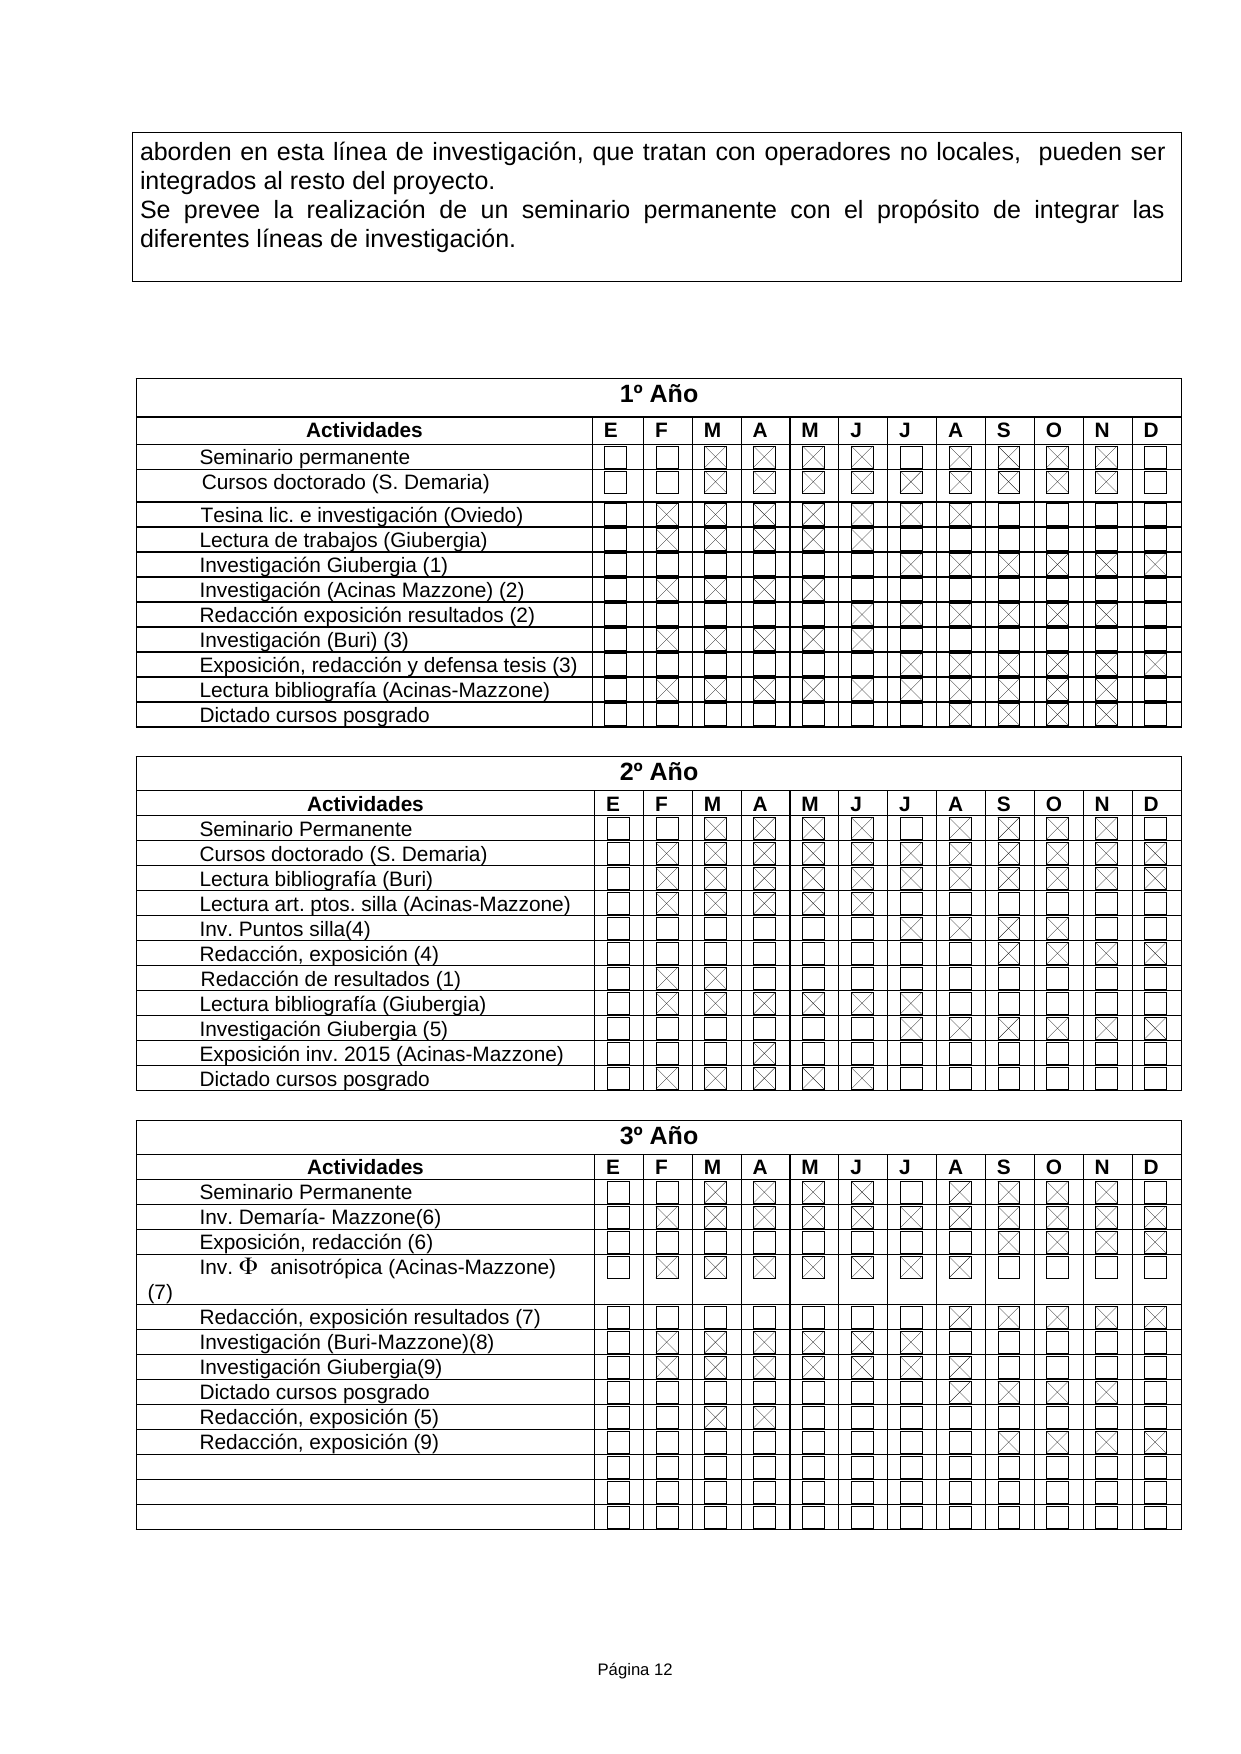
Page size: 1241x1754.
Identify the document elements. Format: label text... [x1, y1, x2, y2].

table_cell [1020, 445, 1034, 469]
table_cell [1157, 869, 1166, 887]
table_cell [644, 916, 692, 940]
table_cell [999, 706, 1007, 722]
table_cell [853, 641, 871, 650]
table_cell [825, 653, 838, 676]
table_cell [693, 653, 704, 676]
table_cell [1084, 1455, 1132, 1479]
table_cell [1118, 553, 1132, 576]
table_cell [803, 1382, 824, 1403]
table_cell [644, 1380, 692, 1404]
table_cell [1047, 1308, 1056, 1326]
table_cell [1049, 716, 1066, 725]
table_cell [937, 1230, 985, 1254]
table_cell [1000, 1182, 1017, 1191]
table_cell [888, 628, 900, 651]
table_cell [1047, 656, 1056, 673]
table_cell [679, 703, 692, 726]
table_cell [972, 678, 985, 701]
table_cell [1047, 1208, 1056, 1226]
table_cell [1145, 1020, 1154, 1037]
table_cell [902, 1357, 919, 1366]
table_cell [717, 631, 726, 648]
table_cell [705, 1457, 726, 1478]
table_cell [1096, 1457, 1117, 1478]
table_cell [1049, 472, 1066, 481]
table_cell [1098, 472, 1114, 480]
table_cell [986, 703, 998, 726]
table_cell [1097, 666, 1115, 675]
table_cell [1096, 993, 1117, 1014]
table_cell [776, 653, 789, 676]
table_cell [137, 1455, 594, 1479]
table_cell [644, 1205, 692, 1229]
table_cell [839, 816, 887, 840]
table_cell [803, 554, 824, 575]
table_cell [657, 1209, 665, 1225]
table_cell [1133, 1041, 1181, 1065]
table_cell [668, 1357, 678, 1377]
table_cell [707, 504, 724, 513]
table_cell [951, 554, 969, 563]
table_cell [852, 1232, 873, 1253]
table_cell [755, 1418, 774, 1428]
table_cell [825, 578, 838, 601]
table_cell [986, 503, 998, 526]
table_cell [705, 918, 726, 939]
table_cell [754, 1208, 763, 1226]
table_cell [1049, 843, 1066, 852]
table_cell [839, 966, 887, 990]
table_cell [791, 1455, 838, 1479]
table_cell [986, 528, 998, 551]
table_cell [912, 680, 922, 699]
table_cell [888, 553, 900, 576]
table_cell [888, 1066, 936, 1090]
table_cell [937, 1380, 985, 1404]
table_cell [839, 678, 851, 701]
table_cell [804, 679, 822, 688]
table_cell [1096, 1233, 1105, 1251]
table_cell [644, 891, 692, 915]
table_cell [839, 1330, 887, 1354]
table_cell [901, 1182, 922, 1203]
table_cell [707, 993, 724, 1002]
table_cell [888, 678, 900, 701]
table_cell [1098, 1018, 1115, 1027]
table_cell [1047, 1383, 1056, 1401]
table_cell [679, 578, 692, 601]
table_cell [815, 894, 824, 912]
table_cell [657, 1368, 676, 1378]
table_cell [1096, 1020, 1105, 1037]
table_cell [1047, 968, 1068, 989]
table_cell [705, 473, 714, 491]
table_cell [986, 1505, 1034, 1529]
table_cell [1010, 473, 1019, 490]
table_cell [1059, 919, 1068, 937]
table_cell [1133, 841, 1181, 865]
table_cell [717, 473, 726, 491]
table_cell [1049, 868, 1066, 877]
table_cell [1108, 680, 1117, 698]
table_cell [644, 653, 656, 676]
table_cell [912, 1333, 922, 1352]
table_cell [1133, 1330, 1181, 1354]
table_cell [608, 1207, 629, 1228]
table_cell [901, 447, 922, 468]
table_cell [999, 945, 1007, 961]
table_cell [1145, 893, 1166, 914]
table_cell [742, 1016, 789, 1040]
table_cell [693, 1305, 741, 1329]
table_cell N [1084, 418, 1132, 444]
table_cell [1096, 504, 1117, 525]
table_cell [805, 447, 821, 455]
table_cell [803, 1018, 824, 1039]
table_cell [1048, 1193, 1067, 1203]
table_cell [825, 603, 838, 626]
table_cell [901, 1020, 910, 1037]
table_cell [791, 941, 838, 965]
table_cell [804, 1219, 822, 1228]
table_cell [1097, 830, 1115, 839]
table_cell [1047, 869, 1056, 887]
table_cell F [644, 418, 692, 444]
table_cell [1108, 1208, 1117, 1226]
table_cell [950, 458, 969, 468]
table_cell [986, 941, 1034, 965]
table_cell [874, 528, 887, 551]
table_cell [937, 1041, 985, 1065]
table_cell [1000, 566, 1018, 575]
table_cell [1096, 606, 1105, 623]
table_cell Investigación Giubergia (5) [137, 1016, 594, 1040]
table_cell [950, 1359, 958, 1375]
table_cell [937, 916, 985, 940]
table_cell [803, 968, 824, 989]
table_cell [754, 704, 775, 725]
table_cell [1147, 868, 1164, 877]
table_cell [888, 1041, 936, 1065]
table_cell [717, 531, 726, 548]
table_cell [693, 603, 704, 626]
table_cell [923, 553, 936, 576]
table_cell [1145, 504, 1166, 525]
table_cell [593, 553, 604, 576]
table_cell [999, 1393, 1018, 1403]
table_cell [593, 603, 604, 626]
table_cell [999, 681, 1007, 697]
table_cell [791, 653, 802, 676]
table_cell [593, 503, 604, 526]
table_cell [901, 606, 910, 623]
table_cell [1118, 703, 1132, 726]
table_cell [815, 819, 824, 837]
table_cell [1047, 629, 1068, 650]
table_cell [999, 1357, 1019, 1378]
table_cell [742, 1455, 789, 1479]
table_cell [754, 1333, 763, 1351]
table_cell [727, 678, 741, 701]
table_cell [1035, 1180, 1083, 1204]
table_cell [1035, 578, 1046, 601]
table_cell Exposición, redacción y defensa tesis (3) [137, 653, 592, 676]
table_cell [1047, 579, 1068, 600]
table_cell [803, 943, 824, 964]
table_cell [951, 1030, 969, 1039]
table_cell [1096, 529, 1117, 550]
table_cell [839, 1180, 887, 1204]
table_cell [766, 1358, 775, 1376]
table_cell [999, 1457, 1019, 1478]
table_cell [776, 553, 789, 576]
table_cell [766, 1069, 775, 1087]
table_cell [1047, 1068, 1068, 1089]
table_cell [864, 1208, 873, 1226]
table_cell [705, 704, 726, 725]
table_cell [853, 843, 871, 852]
table_cell [1084, 1230, 1132, 1254]
table_cell [705, 448, 714, 466]
table_cell [950, 449, 958, 465]
table_cell [986, 1455, 1034, 1479]
table_cell [937, 503, 949, 526]
table_cell [804, 458, 823, 468]
table_cell S [986, 791, 1034, 815]
table_cell [595, 841, 643, 865]
table_cell [1146, 1319, 1164, 1328]
table_cell [1010, 448, 1019, 465]
table_cell Investigación Giubergia(9) [137, 1355, 594, 1379]
table_cell [937, 891, 985, 915]
table_cell [137, 1480, 594, 1504]
table_cell [1084, 1016, 1132, 1040]
table_cell [950, 483, 969, 493]
table_cell [825, 678, 838, 701]
table_cell [961, 680, 971, 699]
table_cell [1059, 1208, 1068, 1226]
table_cell [1049, 616, 1066, 625]
table_cell [1096, 945, 1105, 962]
table_cell [950, 1407, 971, 1428]
table_cell [803, 681, 812, 698]
table_cell [1084, 991, 1132, 1015]
table_cell [999, 1043, 1019, 1064]
table_cell [1084, 1180, 1132, 1204]
table_cell [658, 629, 675, 638]
table_cell [595, 1066, 643, 1090]
table_cell [863, 530, 873, 549]
table_cell [595, 1305, 643, 1329]
table_cell [863, 994, 873, 1013]
table_cell [804, 1369, 822, 1378]
table_cell [951, 604, 969, 613]
table_cell [1157, 1208, 1166, 1226]
table_cell [657, 895, 665, 911]
table_cell [705, 604, 726, 625]
table_cell [803, 531, 812, 548]
table_cell [1145, 1434, 1154, 1451]
table_cell [595, 1480, 643, 1504]
table_cell [791, 966, 838, 990]
table_cell [937, 470, 985, 501]
table_cell [754, 473, 763, 490]
table_cell [1047, 819, 1056, 837]
table_cell [1167, 503, 1181, 526]
table_cell [608, 968, 629, 989]
table_cell [791, 1066, 838, 1090]
table_cell [902, 1219, 920, 1228]
table_cell [1000, 679, 1017, 688]
table_cell [756, 893, 773, 902]
table_cell Seminario Permanente [137, 1180, 594, 1204]
table_cell [803, 845, 812, 862]
table_cell [657, 1382, 678, 1403]
table_cell [888, 1255, 936, 1304]
table_cell [754, 631, 763, 648]
table_cell O [1035, 418, 1083, 444]
table_cell [852, 483, 872, 493]
table_cell [717, 1408, 726, 1426]
table_cell [706, 458, 725, 468]
table_cell [791, 991, 838, 1015]
table_cell J [888, 418, 936, 444]
table_cell [901, 473, 910, 490]
table_cell [693, 553, 704, 576]
table_cell [951, 1182, 968, 1191]
table_cell [608, 1382, 629, 1403]
table_cell [825, 553, 838, 576]
table_cell [1084, 503, 1095, 526]
table_cell [791, 1330, 838, 1354]
table_cell [1096, 473, 1105, 490]
table_cell [658, 993, 675, 1002]
table_cell [853, 629, 871, 638]
table_cell [1133, 1016, 1181, 1040]
table_cell [1000, 955, 1018, 964]
table_cell [627, 703, 643, 726]
table_cell [903, 472, 919, 480]
table_cell [668, 505, 678, 524]
table_cell [742, 916, 789, 940]
table_cell [1133, 528, 1144, 551]
table_cell [717, 819, 726, 837]
table_cell [1059, 1383, 1068, 1401]
table_cell [608, 1182, 629, 1203]
table_cell [627, 678, 643, 701]
table_cell [1000, 830, 1018, 839]
table_cell [1035, 553, 1046, 576]
table_cell [1010, 1433, 1019, 1451]
table_cell [1000, 868, 1017, 877]
table_cell [853, 616, 871, 625]
table_cell A [937, 791, 985, 815]
table_cell [595, 1016, 643, 1040]
table_cell [999, 968, 1019, 989]
table_cell [755, 1368, 774, 1378]
table_cell [874, 603, 887, 626]
table_cell [1097, 1443, 1116, 1453]
table_cell [707, 579, 724, 588]
table_cell [902, 1369, 920, 1378]
table_cell [1035, 1016, 1083, 1040]
table_cell [1048, 1443, 1067, 1453]
table_cell [658, 1005, 676, 1014]
table_cell [1035, 891, 1083, 915]
table_cell [1000, 1307, 1017, 1316]
table_cell [1145, 447, 1166, 468]
table_cell [791, 1041, 838, 1065]
table_cell [888, 703, 900, 726]
table_cell [1096, 629, 1117, 650]
table_cell [902, 691, 920, 700]
table_cell [901, 1232, 922, 1253]
table_cell [1010, 820, 1019, 837]
table_cell N [1084, 1155, 1132, 1179]
table_cell [791, 1205, 838, 1229]
table_cell [803, 1359, 812, 1376]
table_cell [1145, 968, 1166, 989]
table_cell [1035, 1230, 1083, 1254]
table_cell [742, 1230, 789, 1254]
table_cell [605, 504, 626, 525]
table_cell [1000, 654, 1017, 663]
table_cell [791, 1405, 838, 1429]
table_cell [1010, 845, 1019, 862]
table_cell [1035, 1380, 1083, 1404]
table_cell [717, 969, 726, 987]
table_cell [693, 916, 741, 940]
table_cell [1108, 844, 1117, 862]
table_cell [986, 1016, 1034, 1040]
table_cell [693, 1355, 741, 1379]
table_cell [706, 1004, 725, 1014]
table_cell [608, 1432, 629, 1453]
table_cell [1084, 678, 1095, 701]
table_cell [902, 1018, 920, 1027]
table_cell [1048, 1218, 1067, 1228]
table_cell [1048, 854, 1067, 864]
table_cell [1084, 941, 1132, 965]
table_cell [1108, 1233, 1117, 1251]
table_cell [766, 505, 775, 523]
table_cell [593, 528, 604, 551]
table_cell [805, 472, 821, 480]
table_cell [1096, 579, 1117, 600]
table_cell [791, 445, 802, 469]
table_cell [668, 680, 678, 699]
table_cell [1035, 816, 1083, 840]
table_cell [950, 1482, 971, 1503]
table_cell [693, 816, 741, 840]
table_cell [657, 1307, 678, 1328]
table_cell [1084, 1066, 1132, 1090]
table_cell [901, 529, 922, 550]
table_cell [693, 678, 704, 701]
table_cell [644, 941, 692, 965]
table_cell [705, 554, 726, 575]
table_cell [912, 555, 922, 574]
table_cell [693, 1041, 741, 1065]
table_cell [852, 918, 873, 939]
table_cell [1146, 654, 1164, 663]
table_cell [950, 1457, 971, 1478]
table_cell [742, 1430, 789, 1454]
table_cell Dictado cursos posgrado [137, 703, 592, 726]
table_cell [923, 653, 936, 676]
table_cell [1145, 1457, 1166, 1478]
table_cell [657, 1507, 678, 1528]
table_cell [999, 1309, 1007, 1325]
table_cell [756, 579, 773, 588]
table_cell [658, 880, 676, 889]
table_cell [937, 678, 949, 701]
table_header 3º Año [137, 1121, 1181, 1154]
table_cell [754, 845, 763, 862]
table_cell [1097, 1318, 1116, 1328]
table_cell [1096, 656, 1105, 673]
table_cell [1147, 1207, 1164, 1216]
table_cell [950, 968, 971, 989]
table_cell [1084, 1205, 1132, 1229]
table_cell [717, 844, 726, 862]
table_cell [658, 1332, 675, 1341]
table_cell [1098, 1182, 1115, 1191]
table_cell [766, 1408, 775, 1426]
table_cell [852, 1070, 861, 1087]
table_cell [804, 483, 823, 493]
table_cell [888, 1455, 936, 1479]
table_cell [961, 705, 971, 724]
table_cell [595, 891, 643, 915]
table_cell [1048, 483, 1067, 493]
table_cell [742, 816, 789, 840]
table_cell [999, 656, 1007, 672]
table_cell [742, 1205, 789, 1229]
table_cell [888, 1305, 936, 1329]
table_cell [999, 606, 1007, 622]
table_cell [1000, 930, 1018, 939]
table_cell [742, 891, 789, 915]
table_cell [986, 841, 1034, 865]
table_cell [1098, 654, 1115, 663]
table_cell [1098, 679, 1115, 688]
table_cell [1133, 1505, 1181, 1529]
table_cell [852, 943, 873, 964]
table_cell [1146, 955, 1164, 964]
table_cell [1020, 528, 1034, 551]
table_cell [595, 1355, 643, 1379]
table_cell [1108, 705, 1117, 723]
table_cell [657, 506, 665, 522]
table_cell [693, 1180, 741, 1204]
table_cell [593, 445, 643, 469]
table_cell [595, 1330, 643, 1354]
table_cell [839, 470, 887, 501]
table_cell [727, 578, 741, 601]
table_cell [657, 1043, 678, 1064]
table_cell [839, 603, 851, 626]
table_cell [756, 868, 773, 877]
table_cell [1084, 816, 1132, 840]
table_cell [1035, 966, 1083, 990]
table_cell [999, 1434, 1007, 1450]
table_cell [852, 473, 861, 490]
table_cell [644, 1355, 692, 1379]
table_cell [888, 891, 936, 915]
table_cell [644, 528, 656, 551]
table_cell [839, 553, 851, 576]
table_cell [804, 591, 822, 600]
table_cell [1084, 841, 1132, 865]
table_cell [937, 1255, 985, 1304]
table_cell [1000, 818, 1017, 827]
table_cell [986, 1355, 1034, 1379]
table_cell [1084, 916, 1132, 940]
table_cell J [839, 418, 887, 444]
table_cell [679, 678, 692, 701]
table_cell [705, 1432, 726, 1453]
table_cell [693, 1205, 741, 1229]
table_cell [853, 993, 871, 1002]
table_cell [873, 445, 887, 469]
table_cell [644, 991, 692, 1015]
table_cell [999, 474, 1007, 490]
table_cell [839, 991, 887, 1015]
table_cell [706, 1079, 725, 1089]
table_cell [1000, 880, 1018, 889]
table_cell [705, 1382, 726, 1403]
table_cell Redacción exposición resultados (2) [137, 603, 592, 626]
table_cell [901, 1068, 922, 1089]
table_cell [853, 868, 871, 877]
table_cell [1097, 1193, 1116, 1203]
table_cell [1118, 678, 1132, 701]
table_cell [595, 1230, 643, 1254]
table_cell [902, 566, 920, 575]
table_cell [950, 1384, 958, 1400]
table_cell [1108, 1019, 1117, 1037]
table_cell [679, 503, 692, 526]
table_cell [707, 1357, 724, 1366]
table_cell [1047, 1233, 1056, 1251]
table_cell [804, 1080, 822, 1089]
table_cell [1096, 918, 1117, 939]
table_cell [755, 830, 773, 839]
table_cell [705, 943, 726, 964]
table_cell [950, 1309, 958, 1325]
table_cell [657, 943, 678, 964]
table_cell [951, 830, 969, 839]
table_cell [937, 1355, 985, 1379]
table_cell [901, 1334, 909, 1350]
table_cell [608, 1018, 629, 1039]
table_cell [1097, 880, 1115, 889]
table_cell [852, 506, 861, 523]
table_cell [705, 681, 714, 698]
table_cell [1145, 529, 1166, 550]
table_cell [705, 531, 714, 548]
table_cell [1084, 1430, 1132, 1454]
table_cell [1035, 991, 1083, 1015]
table_cell [951, 566, 969, 575]
table_cell [839, 1405, 887, 1429]
table_cell [727, 503, 741, 526]
table_cell [901, 1307, 922, 1328]
table_cell [986, 1405, 1034, 1429]
table_cell F [644, 791, 692, 815]
table_cell [595, 1505, 643, 1529]
table_cell [1097, 1218, 1116, 1228]
table_cell [657, 818, 678, 839]
table_cell [608, 868, 629, 889]
table_cell [756, 843, 773, 852]
table_cell [804, 1344, 822, 1353]
table_cell [754, 918, 775, 939]
table_cell [852, 968, 873, 989]
table_cell [1167, 678, 1181, 701]
table_cell [825, 703, 838, 726]
table_cell [902, 1207, 919, 1216]
table_cell [1084, 578, 1095, 601]
table_cell [1049, 1182, 1066, 1191]
table_cell [1096, 1308, 1105, 1326]
table_cell [1049, 1232, 1066, 1241]
table_cell [972, 503, 985, 526]
table_cell [754, 1408, 763, 1426]
table_cell [727, 703, 741, 726]
table_cell [888, 1016, 936, 1040]
table_cell [1133, 1455, 1181, 1479]
table_cell [705, 1307, 726, 1328]
table_cell [693, 528, 704, 551]
table_cell [658, 868, 675, 877]
table_cell Redacción, exposición (4) [137, 941, 594, 965]
table_cell [1133, 1230, 1181, 1254]
table_cell [717, 1069, 726, 1087]
table_cell [888, 578, 900, 601]
table_cell [901, 1209, 909, 1225]
table_cell [1145, 1068, 1166, 1089]
table_cell [627, 553, 643, 576]
table_cell [1098, 554, 1115, 563]
table_cell [791, 628, 802, 651]
table_cell [756, 1407, 773, 1416]
table_cell [972, 553, 985, 576]
table_cell [1096, 845, 1105, 862]
table_cell [901, 704, 922, 725]
table_cell [1096, 1043, 1117, 1064]
table_cell [693, 470, 741, 501]
table_cell [863, 844, 873, 863]
table_cell [804, 541, 822, 550]
table_cell [950, 920, 958, 936]
table_cell [999, 1020, 1007, 1036]
table_cell [853, 541, 871, 550]
table_cell [1048, 1029, 1067, 1039]
table_cell [999, 1507, 1019, 1528]
table_cell [706, 1418, 725, 1428]
table_cell Redacción, exposición (5) [137, 1405, 594, 1429]
table_cell [1035, 628, 1046, 651]
table_cell [1048, 1243, 1067, 1253]
table_cell [1118, 528, 1132, 551]
table_cell [1059, 706, 1068, 723]
table_cell [986, 628, 998, 651]
table_cell [644, 1066, 692, 1090]
table_cell M [791, 791, 838, 815]
table_cell [950, 474, 958, 490]
table_cell [999, 1184, 1007, 1200]
table_cell [951, 818, 968, 827]
table_cell [627, 528, 643, 551]
table_cell [766, 1044, 775, 1062]
table_cell [707, 1068, 724, 1077]
table_cell [853, 905, 871, 914]
table_cell [1010, 870, 1019, 887]
table_cell [657, 1334, 665, 1350]
table_cell [1020, 703, 1034, 726]
table_cell [803, 1232, 824, 1253]
table_cell [754, 995, 763, 1012]
table_cell [1084, 1505, 1132, 1529]
table_cell [1059, 869, 1068, 887]
table_cell [1010, 656, 1019, 673]
table_cell [961, 472, 971, 491]
table_cell Inv. Puntos silla(4) [137, 916, 594, 940]
table_cell [756, 504, 773, 513]
table_cell [1098, 604, 1115, 613]
table_cell [1059, 681, 1068, 698]
table_cell [1000, 691, 1018, 700]
table_cell [791, 1255, 838, 1304]
table_cell [937, 1205, 985, 1229]
table_cell [937, 1455, 985, 1479]
table_cell [1000, 1432, 1017, 1441]
table_cell [852, 845, 861, 862]
table_cell [1108, 944, 1117, 962]
table_cell [1145, 1043, 1166, 1064]
table_cell [756, 1207, 773, 1216]
table_cell [803, 604, 824, 625]
table_cell [999, 845, 1007, 861]
table_cell [1108, 1383, 1117, 1401]
table_cell [1145, 1357, 1166, 1378]
table_cell [1069, 628, 1083, 651]
table_cell [1035, 866, 1083, 890]
table_cell [644, 1405, 692, 1429]
table_cell [605, 704, 626, 725]
table_cell [1047, 1507, 1068, 1528]
table_cell [707, 843, 724, 852]
table_cell [1133, 703, 1144, 726]
table_cell [658, 1207, 675, 1216]
table_cell [923, 578, 936, 601]
table_cell [717, 1333, 726, 1351]
table_cell Lectura art. ptos. silla (Acinas-Mazzone) [137, 891, 594, 915]
table_cell [1133, 941, 1181, 965]
table_cell [888, 1480, 936, 1504]
table_cell [852, 1209, 861, 1226]
table_cell [1035, 1455, 1083, 1479]
table_cell [644, 1430, 692, 1454]
table_cell [756, 529, 773, 538]
table_cell Redacción de resultados (1) [137, 966, 594, 990]
table_cell [961, 1183, 971, 1202]
table_cell [803, 1184, 812, 1201]
table_cell [717, 894, 726, 912]
table_cell Tesina lic. e investigación (Oviedo) [137, 503, 592, 526]
table_cell [1157, 1019, 1166, 1037]
table_cell [756, 1043, 773, 1052]
table_cell [888, 941, 936, 965]
table_cell [986, 553, 998, 576]
table_cell [644, 841, 692, 865]
table_cell [1147, 843, 1164, 852]
table_cell [805, 993, 822, 1002]
table_cell [766, 994, 775, 1012]
table_cell [1118, 653, 1132, 676]
table_cell [852, 554, 873, 575]
table_cell [1145, 1182, 1166, 1203]
table_cell [902, 616, 920, 625]
table_cell [1000, 616, 1018, 625]
table_cell [657, 845, 665, 861]
table_cell [693, 966, 741, 990]
table_cell [791, 1016, 838, 1040]
table_cell [999, 1318, 1018, 1328]
table_cell [791, 528, 802, 551]
table_cell [863, 819, 873, 838]
table_cell [693, 628, 704, 651]
table_cell [839, 703, 851, 726]
table_cell [1047, 1457, 1068, 1478]
table_cell [644, 1180, 692, 1204]
table_cell [755, 855, 773, 864]
table_cell [658, 968, 675, 977]
table_cell [825, 628, 838, 651]
table_cell [754, 820, 763, 837]
table_cell [755, 516, 773, 525]
table_cell [742, 966, 789, 990]
table_cell [1108, 473, 1117, 491]
table_cell [1145, 556, 1154, 573]
table_cell [1147, 943, 1164, 952]
table_cell [791, 1380, 838, 1404]
table_cell [754, 1432, 775, 1453]
table_cell [657, 1432, 678, 1453]
table_cell [791, 553, 802, 576]
table_cell [742, 628, 753, 651]
table_cell [950, 529, 971, 550]
table_cell [1047, 844, 1056, 862]
table_cell [1049, 1382, 1066, 1391]
table_cell [952, 447, 968, 455]
table_cell [717, 1358, 726, 1376]
table_cell M [693, 418, 741, 444]
table_cell [707, 679, 724, 688]
table_cell E [595, 1155, 643, 1179]
table_cell [756, 1357, 773, 1366]
table_cell [1167, 603, 1181, 626]
table_cell [901, 579, 922, 600]
table_cell [815, 448, 824, 466]
table_cell [804, 529, 822, 538]
table_cell [1035, 470, 1083, 501]
table_cell [951, 1369, 969, 1378]
table_cell [1157, 844, 1166, 862]
table_cell [1098, 868, 1115, 877]
table_cell M [791, 1155, 838, 1179]
table_cell [839, 1305, 887, 1329]
table_cell [1133, 1255, 1181, 1304]
table_cell [693, 503, 704, 526]
table_cell [999, 893, 1019, 914]
table_cell [1133, 503, 1144, 526]
table_cell [912, 655, 922, 674]
table_cell [657, 918, 678, 939]
table_cell [657, 1407, 678, 1428]
table_cell [644, 866, 692, 890]
table_cell [1084, 653, 1095, 676]
table_cell [1020, 653, 1034, 676]
table_cell [717, 994, 726, 1012]
table_cell [755, 458, 774, 468]
table_cell [1098, 943, 1115, 952]
table_cell Dictado cursos posgrado [137, 1380, 594, 1404]
table_cell [693, 1230, 741, 1254]
table_cell [888, 1380, 936, 1404]
table_cell [595, 1180, 643, 1204]
table_cell [1108, 1433, 1117, 1451]
table_cell [608, 1482, 629, 1503]
table_cell M [791, 418, 838, 444]
table_cell [986, 1430, 1034, 1454]
table_cell [923, 603, 936, 626]
table_cell [608, 1407, 629, 1428]
table_cell [1084, 1355, 1132, 1379]
table_cell [791, 1305, 838, 1329]
table_cell [1096, 1183, 1105, 1201]
table_cell [791, 1355, 838, 1379]
table_cell [1145, 1382, 1166, 1403]
table_cell [755, 541, 773, 550]
table_cell [1147, 1018, 1164, 1027]
table_cell [658, 905, 676, 914]
table_cell [668, 1207, 678, 1227]
table_cell [839, 1430, 887, 1454]
table_cell [950, 1068, 971, 1089]
table_cell [1035, 1430, 1083, 1454]
table_cell [901, 629, 922, 650]
table_cell [693, 1255, 741, 1304]
table_cell [742, 603, 753, 626]
table_cell [742, 1480, 789, 1504]
table_cell [791, 703, 802, 726]
table_cell [1047, 529, 1068, 550]
table_cell [1096, 448, 1105, 465]
table_cell [888, 1180, 936, 1204]
table_cell [852, 1457, 873, 1478]
table_cell [717, 506, 726, 523]
table_cell [766, 819, 775, 837]
table_cell [901, 1407, 922, 1428]
table_cell [668, 844, 678, 863]
table_cell [986, 1205, 1034, 1229]
table_cell [1133, 553, 1144, 576]
table_cell [1108, 869, 1117, 887]
table_cell [693, 991, 741, 1015]
table_cell [853, 893, 871, 902]
table_cell [803, 1457, 824, 1478]
table_header 2º Año [137, 757, 1181, 790]
table_cell [805, 893, 822, 902]
table_cell O [1035, 1155, 1083, 1179]
table_cell [901, 920, 910, 937]
table_cell [839, 1066, 887, 1090]
table_cell [1096, 870, 1105, 887]
table_cell [853, 818, 871, 827]
table_cell [1098, 1207, 1115, 1216]
table_cell [1047, 448, 1056, 466]
table_cell [776, 503, 789, 526]
table_cell [754, 448, 763, 465]
table_cell [961, 605, 971, 624]
table_cell [593, 578, 604, 601]
table_cell [595, 1041, 643, 1065]
table_cell [644, 578, 656, 601]
table_cell [1133, 1066, 1181, 1090]
table_cell [1097, 483, 1116, 493]
table_cell [1010, 1183, 1019, 1201]
table_cell [1000, 604, 1017, 613]
table_cell [658, 691, 676, 700]
table_cell [923, 628, 936, 651]
table_cell J [839, 791, 887, 815]
table_cell [971, 445, 985, 469]
table_cell [901, 1359, 909, 1375]
table_cell [644, 1505, 692, 1529]
table_cell [754, 943, 775, 964]
table_cell [742, 1041, 789, 1065]
table_cell [852, 681, 861, 698]
table_cell [961, 1383, 971, 1402]
table_cell [1047, 1332, 1068, 1353]
table_cell [707, 541, 724, 550]
table_cell [1048, 929, 1067, 939]
table_cell [658, 591, 676, 600]
table_cell [754, 1457, 775, 1478]
table_cell [803, 1482, 824, 1503]
table_cell [657, 1218, 676, 1228]
table_cell [950, 943, 971, 964]
table_cell [1133, 678, 1144, 701]
table_cell [766, 473, 775, 491]
table_cell [1059, 556, 1068, 573]
table_cell [1048, 879, 1067, 889]
table_cell [951, 855, 969, 864]
table_cell [803, 704, 824, 725]
table_cell [742, 1255, 789, 1304]
table_cell [742, 445, 753, 469]
table_cell [1146, 1444, 1164, 1453]
table_cell [658, 504, 675, 513]
table_cell [901, 656, 910, 673]
table_cell [1035, 528, 1046, 551]
table_cell [912, 994, 922, 1013]
table_cell [593, 653, 604, 676]
table_cell [1035, 1041, 1083, 1065]
table_cell [608, 943, 629, 964]
table_cell Inv.  anisotrópica (Acinas-Mazzone) (7) [137, 1255, 594, 1304]
table_cell A [742, 418, 789, 444]
table_cell [864, 1183, 873, 1201]
table_cell [863, 605, 873, 624]
table_cell Investigación Giubergia (1) [137, 553, 592, 576]
table_cell [1059, 606, 1068, 623]
table_cell [627, 653, 643, 676]
table_cell [644, 628, 656, 651]
table_cell [950, 820, 958, 836]
table_cell [902, 504, 920, 513]
table_cell [1000, 666, 1018, 675]
table_cell [888, 1405, 936, 1429]
table_cell [937, 1430, 985, 1454]
table_cell [644, 1230, 692, 1254]
table_cell [1145, 870, 1154, 887]
table_cell [693, 1405, 741, 1429]
table_cell [863, 472, 873, 491]
table_cell [657, 1482, 678, 1503]
table_cell [595, 991, 643, 1015]
table_cell Exposición inv. 2015 (Acinas-Mazzone) [137, 1041, 594, 1065]
table_cell [814, 530, 824, 549]
table_cell [803, 1307, 824, 1328]
table_cell [1098, 818, 1115, 827]
table_cell [608, 1332, 629, 1353]
table_cell [706, 1343, 725, 1353]
table_cell [902, 1332, 919, 1341]
table_cell [608, 1232, 629, 1253]
table_cell [839, 941, 887, 965]
table_cell [1146, 554, 1164, 563]
table_cell [902, 1030, 920, 1039]
table_cell [707, 529, 724, 538]
table_cell [912, 919, 922, 938]
table_cell [644, 470, 692, 501]
table_cell [937, 816, 985, 840]
table_cell [742, 1405, 789, 1429]
table_cell [888, 816, 936, 840]
table_cell [1049, 691, 1066, 700]
table_cell [986, 603, 998, 626]
table_cell [825, 503, 838, 526]
table_cell [727, 445, 741, 469]
table_cell [756, 629, 773, 638]
table_cell [1133, 1405, 1181, 1429]
table_cell [1096, 706, 1105, 723]
table_cell [1147, 1307, 1164, 1316]
table_cell Seminario permanente [137, 445, 592, 469]
table_cell Inv. Demaría- Mazzone(6) [137, 1205, 594, 1229]
table_cell [804, 1005, 822, 1014]
table_cell [679, 603, 692, 626]
table_cell [1084, 1255, 1132, 1304]
table_cell [657, 581, 665, 597]
table_cell [727, 528, 741, 551]
table_cell [595, 941, 643, 965]
table_cell [937, 653, 949, 676]
table_cell [961, 555, 971, 574]
table_cell [852, 1018, 873, 1039]
table_cell [644, 445, 692, 469]
table_cell [854, 1332, 871, 1341]
table_cell [937, 528, 949, 551]
table_cell [888, 1430, 936, 1454]
table_cell [1059, 656, 1068, 673]
table_cell [705, 1069, 714, 1087]
table_cell [1035, 678, 1046, 701]
table_cell [804, 880, 822, 889]
table_cell [657, 1343, 676, 1353]
table_cell [1145, 993, 1166, 1014]
table_cell [754, 1045, 763, 1062]
table_cell [852, 870, 861, 887]
table_cell [1133, 1180, 1181, 1204]
table_cell [1098, 1432, 1115, 1441]
table_cell [1059, 1019, 1068, 1037]
table_cell [853, 855, 871, 864]
table_cell [1096, 1208, 1105, 1226]
table_cell [1118, 503, 1132, 526]
table_cell [1048, 954, 1067, 964]
table_cell [839, 1041, 887, 1065]
table_cell [986, 1230, 1034, 1254]
table_cell [1145, 945, 1154, 962]
table_cell [754, 1482, 775, 1503]
table_cell [1020, 553, 1034, 576]
table_cell [937, 1480, 985, 1504]
table_cell [658, 980, 676, 989]
table_cell [1010, 1383, 1019, 1401]
table_cell [937, 966, 985, 990]
table_cell [804, 1194, 822, 1203]
table_cell [839, 1230, 887, 1254]
table_cell [1118, 578, 1132, 601]
table_cell [1047, 706, 1056, 723]
table_cell [705, 1183, 714, 1201]
table_cell [961, 1019, 971, 1038]
table_cell [999, 1384, 1007, 1400]
table_cell [754, 1183, 763, 1201]
table_cell [605, 447, 626, 468]
table_cell [707, 1207, 724, 1216]
table_cell [951, 1219, 969, 1228]
table_cell [972, 603, 985, 626]
table_cell [717, 1183, 726, 1201]
table_cell [951, 654, 969, 663]
table_cell [595, 1455, 643, 1479]
table_cell [658, 641, 676, 650]
table_cell [1000, 943, 1017, 952]
table_cell [854, 1207, 871, 1216]
table_cell [657, 704, 678, 725]
table_cell [961, 819, 971, 838]
table_cell [888, 991, 936, 1015]
table_cell [754, 1307, 775, 1328]
table_cell [755, 880, 773, 889]
table_cell M [693, 1155, 741, 1179]
table_cell [902, 993, 920, 1002]
table_cell [951, 1319, 969, 1328]
table_cell [605, 579, 626, 600]
table_cell [755, 1218, 774, 1228]
table_cell [766, 680, 775, 698]
table_cell [853, 691, 871, 700]
table_cell O [1035, 791, 1083, 815]
table_cell [1098, 1382, 1115, 1391]
table_cell [608, 893, 629, 914]
table_cell [901, 1382, 922, 1403]
table_cell [839, 1455, 887, 1479]
table_cell [693, 1455, 741, 1479]
table_cell [902, 679, 920, 688]
table_cell Redacción, exposición resultados (7) [137, 1305, 594, 1329]
table_cell [1133, 1305, 1181, 1329]
table_cell [1108, 555, 1117, 573]
table_cell [999, 579, 1019, 600]
table_cell [1010, 706, 1019, 723]
table_cell [1157, 1433, 1166, 1451]
table_cell [839, 528, 851, 551]
table_cell [1035, 1255, 1083, 1304]
table_cell [950, 993, 971, 1014]
table_cell [1035, 503, 1046, 526]
table_cell Exposición, redacción (6) [137, 1230, 594, 1254]
table_cell [605, 554, 626, 575]
table_cell [658, 855, 676, 864]
table_cell [839, 1255, 887, 1304]
table_cell [756, 447, 772, 455]
table_cell [608, 843, 629, 864]
table_cell [776, 678, 789, 701]
table_cell [951, 691, 969, 700]
table_cell [608, 1357, 629, 1378]
table_cell [1097, 955, 1115, 964]
table_cell [854, 472, 870, 480]
table_cell [657, 531, 665, 547]
table_cell [1108, 819, 1117, 837]
table_cell [1048, 829, 1067, 839]
table_cell [717, 681, 726, 698]
table_cell [999, 1482, 1019, 1503]
table_cell [693, 1330, 741, 1354]
table_cell [853, 679, 871, 688]
table_cell [679, 553, 692, 576]
table_cell [999, 1068, 1019, 1089]
table_cell [803, 1070, 812, 1087]
table_cell [1047, 1357, 1068, 1378]
table_cell [805, 1207, 822, 1216]
table_cell [1035, 941, 1083, 965]
table_cell [803, 506, 812, 523]
table_cell [852, 1359, 861, 1376]
table_cell [951, 1394, 969, 1403]
table_cell [755, 591, 773, 600]
table_cell [1049, 1207, 1066, 1216]
table_cell [923, 678, 936, 701]
table_cell [1020, 628, 1034, 651]
table_cell [707, 641, 724, 650]
table_cell [707, 1182, 724, 1191]
table_cell Redacción, exposición (9) [137, 1430, 594, 1454]
table_cell [755, 1005, 773, 1014]
table_cell [791, 1505, 838, 1529]
table_cell [693, 1480, 741, 1504]
table_cell [888, 1230, 936, 1254]
table_cell [1096, 1383, 1105, 1401]
table_cell [951, 679, 969, 688]
table_cell Actividades [137, 791, 594, 815]
table_cell [961, 1308, 971, 1327]
table_cell [1047, 1183, 1056, 1201]
table_cell A [937, 418, 985, 444]
table_cell [888, 470, 936, 501]
table_cell [705, 819, 714, 837]
table_cell [727, 628, 741, 651]
table_cell [901, 870, 910, 887]
table_cell [658, 679, 675, 688]
table_cell [644, 703, 656, 726]
table_cell [705, 869, 714, 887]
table_cell [1035, 445, 1046, 469]
table_cell [803, 654, 824, 675]
table_cell [839, 866, 887, 890]
table_cell [815, 1333, 824, 1351]
table_cell [901, 845, 910, 862]
table_cell [1047, 606, 1056, 623]
table_cell [999, 458, 1018, 468]
table_cell [852, 579, 873, 600]
table_cell Seminario Permanente [137, 816, 594, 840]
table_cell [815, 1183, 824, 1201]
table_cell [999, 993, 1019, 1014]
table_cell [1096, 893, 1117, 914]
table_cell [693, 891, 741, 915]
table_cell D [1133, 1155, 1181, 1179]
table_cell [863, 894, 873, 913]
table_cell [644, 553, 656, 576]
table_cell [1000, 716, 1018, 725]
table_cell [1133, 891, 1181, 915]
table_cell [923, 528, 936, 551]
table_cell [605, 529, 626, 550]
table_cell [950, 606, 959, 623]
table_cell [839, 1205, 887, 1229]
table_cell [1020, 603, 1034, 626]
table_cell [707, 447, 724, 456]
table_cell [755, 1193, 774, 1203]
table_cell [644, 816, 692, 840]
table_cell [986, 991, 1034, 1015]
table_cell [951, 930, 969, 939]
table_cell [1069, 703, 1083, 726]
table_cell [839, 916, 887, 940]
table_cell [756, 1068, 773, 1077]
table_cell [986, 966, 1034, 990]
table_cell [717, 448, 726, 466]
table_cell [888, 866, 936, 890]
table_cell [972, 653, 985, 676]
table_cell [755, 1055, 773, 1064]
table_cell [999, 1407, 1019, 1428]
table_cell [756, 993, 773, 1002]
table_cell [852, 1334, 861, 1351]
table_cell [705, 506, 714, 523]
table_cell [137, 1505, 594, 1529]
table_cell [705, 894, 714, 912]
table_cell [853, 604, 871, 613]
table_cell [1145, 1407, 1166, 1428]
table_cell J [888, 791, 936, 815]
table_cell [814, 630, 824, 649]
table_cell [754, 681, 763, 698]
table_cell [1167, 703, 1181, 726]
table_cell [1167, 528, 1181, 551]
table_cell [888, 1355, 936, 1379]
table_cell [644, 1330, 692, 1354]
table_cell [742, 703, 753, 726]
table_cell [852, 1482, 873, 1503]
table_cell [1096, 1507, 1117, 1528]
table_cell Dictado cursos posgrado [137, 1066, 594, 1090]
table_cell [961, 919, 971, 938]
table_cell [1084, 445, 1095, 469]
table_cell [1047, 504, 1068, 525]
table_cell Actividades [137, 1155, 594, 1179]
table_cell [1059, 819, 1068, 837]
table_cell [937, 703, 949, 726]
table_cell [1097, 1393, 1116, 1403]
table_cell [912, 1208, 922, 1227]
table_cell [1108, 448, 1117, 466]
table_cell [1020, 578, 1034, 601]
table_cell [1096, 1068, 1117, 1089]
table_cell [754, 506, 763, 523]
table_cell [644, 1305, 692, 1329]
table_cell [852, 1307, 873, 1328]
table_cell [605, 679, 626, 700]
table_cell [1000, 1018, 1017, 1027]
table_cell [766, 1208, 775, 1226]
table_cell [1048, 458, 1067, 468]
table_cell [668, 530, 678, 549]
table_cell [707, 818, 724, 827]
table_cell [999, 529, 1019, 550]
table_cell [595, 1405, 643, 1429]
table_cell [679, 653, 692, 676]
table_cell [951, 704, 969, 713]
table_cell [657, 1359, 665, 1375]
table_cell [1049, 1307, 1066, 1316]
table_cell [1059, 1183, 1068, 1201]
table_cell [803, 631, 812, 648]
table_cell [863, 505, 873, 524]
table_cell [1069, 678, 1083, 701]
table_cell [902, 604, 920, 613]
table_cell [852, 458, 872, 468]
table_cell [756, 1182, 773, 1191]
table_cell [937, 841, 985, 865]
table_cell [912, 505, 922, 524]
table_cell [804, 855, 822, 864]
table_cell [776, 703, 789, 726]
table_cell [839, 653, 851, 676]
table_cell [839, 628, 851, 651]
table_cell [1010, 681, 1019, 698]
table_cell [608, 818, 629, 839]
table_cell [755, 905, 773, 914]
table_cell [852, 1507, 873, 1528]
table_cell [1084, 1405, 1132, 1429]
table_cell [1133, 866, 1181, 890]
table_cell [888, 603, 900, 626]
table_cell [1118, 445, 1132, 469]
table_cell [1020, 503, 1034, 526]
table_cell [668, 1069, 678, 1088]
table_cell [791, 678, 802, 701]
table_cell [766, 1183, 775, 1201]
table_cell [766, 630, 775, 648]
table_cell [707, 1332, 724, 1341]
table_cell [1108, 1183, 1117, 1201]
table_cell [707, 472, 724, 481]
table_cell [791, 866, 838, 890]
table_cell [657, 1070, 665, 1086]
table_cell [1146, 666, 1164, 675]
table_cell [705, 1333, 714, 1351]
table_cell [815, 1358, 824, 1376]
table_cell [791, 841, 838, 865]
table_cell [1020, 678, 1034, 701]
table_cell [605, 629, 626, 650]
table_cell [754, 581, 763, 598]
table_cell [1049, 704, 1066, 713]
table_cell [951, 918, 968, 927]
table_cell [1084, 1305, 1132, 1329]
table_cell [1059, 448, 1068, 466]
table_cell [937, 1330, 985, 1354]
table_cell [707, 968, 724, 977]
table_cell [986, 916, 1034, 940]
table_cell [1047, 1482, 1068, 1503]
table_cell [1145, 1209, 1154, 1226]
table_cell [657, 1182, 678, 1203]
table_cell [951, 1357, 968, 1366]
table_cell [627, 578, 643, 601]
table_cell [657, 1457, 678, 1478]
table_cell [1035, 1066, 1083, 1090]
table_cell S [986, 418, 1034, 444]
table_cell [693, 1016, 741, 1040]
table_cell [804, 830, 822, 839]
table_cell [1047, 993, 1068, 1014]
table_cell [1035, 653, 1046, 676]
table_cell [1147, 1232, 1164, 1241]
table_cell [679, 628, 692, 651]
table_cell [839, 891, 887, 915]
table_cell [950, 579, 971, 600]
table_cell [742, 503, 753, 526]
table_cell [805, 818, 822, 827]
table_cell [1047, 556, 1056, 573]
table_cell [679, 528, 692, 551]
table_cell [864, 1358, 873, 1376]
table_cell [693, 866, 741, 890]
table_cell [766, 580, 775, 598]
table_cell [852, 531, 861, 548]
table_cell [950, 1043, 971, 1064]
table_cell [668, 969, 678, 988]
table_cell [705, 1208, 714, 1226]
table_cell [1096, 556, 1105, 573]
table_cell [1049, 447, 1066, 456]
table_cell [937, 628, 949, 651]
table_cell [608, 1507, 629, 1528]
table_cell [805, 843, 822, 852]
table_cell [742, 653, 753, 676]
table_cell [707, 893, 724, 902]
table_cell [791, 1480, 838, 1504]
table_cell [1167, 653, 1181, 676]
table_cell [1049, 818, 1066, 827]
table_cell [657, 604, 678, 625]
table_cell [766, 1333, 775, 1351]
table_cell [1010, 1020, 1019, 1037]
table_cell [1145, 918, 1166, 939]
table_cell [1047, 1019, 1056, 1037]
table_cell [705, 1043, 726, 1064]
table_cell [706, 483, 725, 493]
table_cell [754, 1507, 775, 1528]
table_cell [1145, 656, 1154, 673]
table_cell [657, 1232, 678, 1253]
table_cell [888, 653, 900, 676]
table_cell [658, 843, 675, 852]
table_cell [999, 1443, 1018, 1453]
table_cell [1084, 470, 1132, 501]
table_cell [776, 628, 789, 651]
table_cell [742, 528, 753, 551]
table_cell [888, 1205, 936, 1229]
table_cell [951, 1382, 968, 1391]
table_cell [706, 879, 725, 889]
table_cell [951, 616, 969, 625]
table_cell [754, 1232, 775, 1253]
table_cell [986, 816, 1034, 840]
table_cell [1096, 820, 1105, 837]
table_cell [815, 994, 824, 1012]
table_cell [791, 578, 802, 601]
table_cell [1146, 1244, 1164, 1253]
table_cell [657, 870, 665, 886]
table_cell [852, 1407, 873, 1428]
table_cell [707, 591, 724, 600]
table_cell Lectura de trabajos (Giubergia) [137, 528, 592, 551]
table_cell [839, 1355, 887, 1379]
table_cell [706, 1368, 725, 1378]
table_cell [1145, 818, 1166, 839]
table_cell [658, 529, 675, 538]
table_cell [888, 445, 936, 469]
table_cell [644, 678, 656, 701]
table_cell [705, 844, 714, 862]
table_cell [1098, 704, 1115, 713]
table_cell [1145, 1482, 1166, 1503]
table_cell [766, 530, 775, 548]
table_cell [1010, 556, 1019, 573]
table_cell [951, 1018, 968, 1027]
table_cell [706, 854, 725, 864]
table_cell [901, 506, 910, 523]
table_cell [950, 656, 959, 673]
table_cell [1146, 855, 1164, 864]
table_cell [937, 941, 985, 965]
table_cell Cursos doctorado (S. Demaria) [137, 470, 592, 501]
table_cell [1146, 1219, 1164, 1228]
table_cell [1146, 566, 1164, 575]
table_cell [1097, 716, 1115, 725]
table_cell [1157, 1233, 1166, 1251]
table_cell [705, 1018, 726, 1039]
table_cell [1084, 866, 1132, 890]
table_cell [950, 1020, 958, 1036]
table_cell [1097, 691, 1115, 700]
table_cell [999, 870, 1007, 886]
table_cell [814, 680, 824, 699]
table_cell [693, 1380, 741, 1404]
table_cell [852, 654, 873, 675]
table_cell [852, 704, 873, 725]
table_cell [852, 995, 861, 1012]
table_cell [1133, 578, 1144, 601]
table_cell [1098, 1307, 1115, 1316]
table_cell [853, 1369, 871, 1378]
table_cell [1098, 447, 1114, 455]
table_cell [657, 631, 665, 647]
table_cell [902, 654, 920, 663]
table_cell [1035, 841, 1083, 865]
table_cell [986, 866, 1034, 890]
table_cell [999, 504, 1019, 525]
table_cell [605, 654, 626, 675]
table_cell [986, 1330, 1034, 1354]
table_cell [1084, 703, 1095, 726]
table_cell [776, 528, 789, 551]
table_cell [644, 503, 656, 526]
table_cell [874, 553, 887, 576]
table_cell [804, 516, 822, 525]
table_cell [705, 1507, 726, 1528]
table_cell [804, 641, 822, 650]
table_cell [951, 868, 968, 877]
table_cell [756, 818, 773, 827]
table_cell A [937, 1155, 985, 1179]
table_cell [863, 680, 873, 699]
table_cell [874, 578, 887, 601]
table_cell [742, 578, 753, 601]
table_cell [742, 678, 753, 701]
table_cell [756, 1332, 773, 1341]
table_cell [961, 869, 971, 888]
table_cell [815, 473, 824, 491]
table_cell [951, 504, 969, 513]
table_cell [1000, 1232, 1017, 1241]
table_cell [595, 916, 643, 940]
table_cell [1000, 1382, 1017, 1391]
table_cell [986, 678, 998, 701]
table_cell [742, 1505, 789, 1529]
table_cell [874, 628, 887, 651]
table_cell [951, 1194, 969, 1203]
table_cell [693, 1066, 741, 1090]
table_cell [627, 628, 643, 651]
table_cell [952, 472, 968, 480]
table_cell [658, 1080, 676, 1089]
table_cell [657, 995, 665, 1011]
table_cell [1097, 616, 1115, 625]
table_cell [668, 630, 678, 649]
table_cell [888, 966, 936, 990]
table_cell [902, 855, 920, 864]
table_cell [1049, 679, 1066, 688]
table_cell [803, 995, 812, 1012]
table_cell [1049, 604, 1066, 613]
table_cell [1133, 1205, 1181, 1229]
table_cell [754, 554, 775, 575]
table_cell [706, 829, 725, 839]
table_cell [902, 1005, 920, 1014]
table_cell [803, 581, 812, 598]
table_cell [950, 681, 959, 698]
table_cell [874, 653, 887, 676]
table_cell [986, 1305, 1034, 1329]
table_cell [754, 654, 775, 675]
table_cell [1133, 653, 1144, 676]
table_cell [961, 844, 971, 863]
table_cell [986, 1380, 1034, 1404]
table_cell [657, 654, 678, 675]
table_cell [644, 966, 692, 990]
table_cell [937, 578, 949, 601]
table_cell [901, 681, 910, 698]
table_cell [1097, 566, 1115, 575]
table_cell [1156, 655, 1166, 674]
table_cell [902, 1344, 920, 1353]
table_cell [853, 830, 871, 839]
table_cell [1157, 1308, 1166, 1326]
table_cell [1049, 1432, 1066, 1441]
table_cell [1035, 1405, 1083, 1429]
table_cell [1048, 1318, 1067, 1328]
table_cell [791, 1430, 838, 1454]
table_cell [1035, 703, 1046, 726]
table_cell [863, 869, 873, 888]
table_cell [803, 448, 812, 465]
table_cell [888, 1330, 936, 1354]
table_cell [901, 1043, 922, 1064]
table_cell [839, 1505, 887, 1529]
table_cell [901, 483, 921, 493]
table_cell [815, 1069, 824, 1087]
table_cell [791, 503, 802, 526]
table_cell [912, 844, 922, 863]
table_cell [1035, 916, 1083, 940]
table_cell [803, 473, 812, 490]
table_cell [766, 448, 775, 466]
table_cell [1069, 653, 1083, 676]
table_cell [972, 528, 985, 551]
table_cell [756, 679, 773, 688]
table_cell [1133, 1355, 1181, 1379]
table_cell [705, 1482, 726, 1503]
table_cell [986, 653, 998, 676]
table_cell [1049, 1018, 1066, 1027]
table_cell Investigación (Buri) (3) [137, 628, 592, 651]
table_cell [961, 505, 971, 524]
table_cell [668, 894, 678, 913]
table_cell [1118, 628, 1132, 651]
table_cell [839, 445, 851, 469]
table_cell [668, 580, 678, 599]
table_cell [972, 703, 985, 726]
table_cell [1047, 1043, 1068, 1064]
table_cell [1084, 1380, 1132, 1404]
table_cell [825, 445, 838, 469]
table_cell [1010, 1308, 1019, 1326]
table_cell [854, 447, 870, 455]
table_cell [1167, 578, 1181, 601]
table_cell [1010, 1233, 1019, 1251]
table_cell [804, 504, 822, 513]
table_cell [803, 1209, 812, 1226]
table_cell [1000, 704, 1017, 713]
table_cell [717, 1208, 726, 1226]
table_cell [986, 1180, 1034, 1204]
table_cell [1118, 603, 1132, 626]
table_cell [805, 1182, 822, 1191]
table_cell [1035, 1205, 1083, 1229]
table_cell Cursos doctorado (S. Demaria) [137, 841, 594, 865]
table_cell [1096, 1407, 1117, 1428]
table_cell [1049, 918, 1066, 927]
table_cell [1145, 704, 1166, 725]
table_cell [951, 1207, 968, 1216]
table_cell [706, 904, 725, 914]
table_cell [937, 866, 985, 890]
table_cell [961, 1208, 971, 1227]
table_cell [627, 603, 643, 626]
table_cell [644, 1041, 692, 1065]
table_cell D [1133, 418, 1181, 444]
table_cell [1000, 855, 1018, 864]
table_cell [1000, 918, 1017, 927]
table_cell [1097, 1030, 1115, 1039]
table_cell [951, 666, 969, 675]
table_cell A [742, 1155, 789, 1179]
table_cell [853, 1005, 871, 1014]
table_cell [901, 1482, 922, 1503]
table_cell [1108, 1308, 1117, 1326]
table_cell [805, 1357, 822, 1366]
table_cell [1049, 666, 1066, 675]
table_cell [853, 504, 871, 513]
table_cell [657, 681, 665, 697]
table_cell [901, 1507, 922, 1528]
table_cell J [888, 1155, 936, 1179]
table_cell [999, 920, 1007, 936]
table_cell [1145, 679, 1166, 700]
table_cell [627, 503, 643, 526]
table_cell [1059, 844, 1068, 862]
table_cell [1000, 1207, 1017, 1216]
table_cell [1108, 605, 1117, 623]
table_cell [1084, 1041, 1132, 1065]
table_cell [595, 866, 643, 890]
table_cell [999, 1218, 1018, 1228]
table_cell [791, 470, 838, 501]
table_cell [1000, 843, 1017, 852]
table_cell [791, 891, 838, 915]
table_cell [951, 516, 969, 525]
table_cell [852, 1382, 873, 1403]
table_cell [1069, 553, 1083, 576]
table_cell [1145, 1309, 1154, 1326]
table_cell [803, 918, 824, 939]
table_cell [1133, 603, 1144, 626]
table_cell [1147, 1432, 1164, 1441]
table_cell [1167, 628, 1181, 651]
table_cell [776, 445, 789, 469]
table_cell [1010, 1208, 1019, 1226]
table_cell [852, 1184, 861, 1201]
table_cell Actividades [137, 418, 592, 444]
table_cell [658, 516, 676, 525]
table_cell [853, 1344, 871, 1353]
table_cell Investigación (Acinas Mazzone) (2) [137, 578, 592, 601]
table_cell [901, 968, 922, 989]
table_cell [776, 603, 789, 626]
table_cell [1133, 445, 1181, 469]
table_cell [1145, 1332, 1166, 1353]
table_cell [923, 703, 936, 726]
table_cell [1097, 855, 1115, 864]
table_cell [1059, 1233, 1068, 1251]
table_cell [1049, 654, 1066, 663]
table_cell [839, 1016, 887, 1040]
table_cell [937, 445, 949, 469]
table_cell [742, 841, 789, 865]
table_cell [1047, 1433, 1056, 1451]
table_cell [937, 1505, 985, 1529]
table_cell [1156, 555, 1166, 574]
table_cell [742, 991, 789, 1015]
table_cell [705, 581, 714, 598]
table_cell [1084, 1480, 1132, 1504]
table_cell [902, 843, 920, 852]
table_cell [950, 506, 959, 523]
table_cell [888, 841, 936, 865]
table_cell [742, 1380, 789, 1404]
table_cell [1035, 603, 1046, 626]
table_cell [853, 880, 871, 889]
table_cell [839, 1480, 887, 1504]
table_cell [853, 1068, 871, 1077]
table_cell [1133, 1380, 1181, 1404]
table_cell [608, 993, 629, 1014]
table_cell [1145, 1507, 1166, 1528]
table_cell [853, 1080, 871, 1089]
table_cell [1133, 966, 1181, 990]
table_cell [854, 1357, 871, 1366]
table_cell [912, 1358, 922, 1377]
table_cell Lectura bibliografía (Buri) [137, 866, 594, 890]
table_cell [717, 869, 726, 887]
table_cell [742, 1355, 789, 1379]
table_cell E [595, 791, 643, 815]
table_cell [658, 1068, 675, 1077]
table_cell [950, 1432, 971, 1453]
table_cell [814, 505, 824, 524]
table_cell [1167, 553, 1181, 576]
table_cell [705, 1232, 726, 1253]
table_cell [815, 869, 824, 887]
table_cell [742, 470, 789, 501]
table_cell [1145, 845, 1154, 862]
table_cell [923, 503, 936, 526]
table_cell [852, 448, 861, 465]
table_cell [1096, 1433, 1105, 1451]
table_cell [1096, 1482, 1117, 1503]
table_cell [1049, 554, 1066, 563]
table_cell [1035, 1330, 1083, 1354]
table_cell [950, 845, 958, 861]
table_cell [888, 503, 900, 526]
table_cell [839, 841, 887, 865]
table_cell [791, 916, 838, 940]
table_cell [1069, 445, 1083, 469]
table_cell [657, 970, 665, 986]
table_cell [595, 816, 643, 840]
table_cell [950, 706, 959, 723]
table_cell [999, 449, 1007, 465]
table_cell [658, 541, 676, 550]
table_cell [1133, 1480, 1181, 1504]
table_cell [755, 1343, 774, 1353]
table_cell [986, 891, 1034, 915]
table_cell [693, 445, 704, 469]
table_cell [754, 604, 775, 625]
table_cell [852, 1043, 873, 1064]
table_cell [727, 553, 741, 576]
table_cell [754, 531, 763, 548]
table_cell [839, 1380, 887, 1404]
table_cell [717, 581, 726, 598]
table_cell [803, 820, 812, 837]
table_cell [1145, 604, 1166, 625]
table_cell [902, 930, 920, 939]
table_cell [593, 678, 604, 701]
table_cell [742, 1180, 789, 1204]
table_cell [804, 579, 822, 588]
table_cell [766, 869, 775, 887]
table_cell [693, 578, 704, 601]
table_cell [1059, 1433, 1068, 1451]
table_cell [803, 1334, 812, 1351]
table_cell [999, 1332, 1019, 1353]
table_cell [742, 866, 789, 890]
table_cell [1096, 1357, 1117, 1378]
table_cell [1133, 470, 1181, 501]
table_cell [705, 969, 714, 987]
table_cell [593, 470, 643, 501]
table_cell [986, 1066, 1034, 1090]
table_cell [1069, 528, 1083, 551]
table_cell [791, 1180, 838, 1204]
table_cell [742, 1330, 789, 1354]
table_cell [912, 605, 922, 624]
table_cell [999, 556, 1007, 572]
table_cell [804, 905, 822, 914]
table_cell [950, 1332, 971, 1353]
table_cell [937, 1305, 985, 1329]
table_cell [791, 603, 802, 626]
table_cell [707, 629, 724, 638]
table_cell Lectura bibliografía (Giubergia) [137, 991, 594, 1015]
table_cell [961, 447, 971, 466]
table_cell [999, 1234, 1007, 1250]
table_cell [668, 1332, 678, 1352]
table_cell aborden en esta línea de investigación, que tratan con operadores no locales, pueden ser integrados al resto del proyecto. Se prevee la realización de un seminario permanente con el propósito de integrar las diferentes líneas de investigación. [133, 133, 1181, 281]
table_cell [707, 691, 724, 700]
table_cell [1069, 503, 1083, 526]
table_cell [803, 895, 812, 912]
table_cell D [1133, 791, 1181, 815]
table_cell [1069, 578, 1083, 601]
table_cell [874, 678, 887, 701]
table_cell [1108, 655, 1117, 673]
table_cell [657, 447, 678, 468]
table_cell F [644, 1155, 692, 1179]
table_cell [1133, 628, 1144, 651]
table_cell [814, 580, 824, 599]
table_cell [972, 628, 985, 651]
table_cell [1010, 920, 1019, 937]
table_cell [608, 1043, 629, 1064]
table_cell [863, 447, 873, 466]
table_cell [902, 516, 920, 525]
table_cell [1047, 1407, 1068, 1428]
table_cell [999, 629, 1019, 650]
table_cell [805, 1068, 822, 1077]
table_cell [999, 820, 1007, 836]
table_cell [1010, 945, 1019, 962]
table_cell [756, 472, 772, 480]
table_cell [937, 1066, 985, 1090]
table_cell [863, 1069, 873, 1088]
table_cell [986, 1480, 1034, 1504]
table_cell [1047, 681, 1056, 698]
table_cell [595, 1255, 643, 1304]
table_cell [755, 641, 773, 650]
table_cell [863, 630, 873, 649]
table_cell [999, 1209, 1007, 1225]
table_cell [755, 691, 773, 700]
table_cell [874, 703, 887, 726]
table_cell [1047, 919, 1056, 937]
table_cell [668, 869, 678, 888]
table_cell [901, 943, 922, 964]
table_cell [803, 1432, 824, 1453]
table_cell J [839, 1155, 887, 1179]
table_cell [754, 895, 763, 912]
table_cell [693, 941, 741, 965]
table_cell [912, 869, 922, 888]
table_cell [854, 1182, 871, 1191]
table_cell [902, 880, 920, 889]
table_cell [608, 1307, 629, 1328]
table_cell [595, 966, 643, 990]
table_cell [705, 654, 726, 675]
table_cell [1001, 447, 1017, 455]
table_cell [1133, 991, 1181, 1015]
table_cell [853, 1194, 871, 1203]
table_cell [608, 1457, 629, 1478]
table_header 1º Año [137, 379, 1181, 416]
table_cell [658, 893, 675, 902]
table_cell [593, 628, 604, 651]
table_cell [852, 820, 861, 837]
table_cell [803, 1507, 824, 1528]
table_cell [1001, 472, 1017, 480]
table_cell [902, 666, 920, 675]
table_cell [766, 894, 775, 912]
table_cell [776, 578, 789, 601]
table_cell [888, 528, 900, 551]
table_cell [825, 528, 838, 551]
table_cell [852, 606, 861, 623]
table_cell Investigación (Buri-Mazzone)(8) [137, 1330, 594, 1354]
table_cell [644, 1255, 692, 1304]
table_cell [693, 841, 741, 865]
table_cell [644, 1480, 692, 1504]
table_cell [1084, 528, 1095, 551]
table_cell [1097, 458, 1116, 468]
table_cell [937, 553, 949, 576]
table_cell [950, 870, 958, 886]
table_cell [999, 1193, 1018, 1203]
table_cell [693, 1430, 741, 1454]
table_cell S [986, 1155, 1034, 1179]
table_cell [901, 893, 922, 914]
table_cell [937, 1016, 985, 1040]
table_cell [1059, 944, 1068, 962]
table_cell [1133, 1430, 1181, 1454]
table_cell [1097, 1243, 1116, 1253]
table_cell [961, 1358, 971, 1377]
table_cell [986, 470, 1034, 501]
table_cell [1069, 603, 1083, 626]
table_cell [1035, 1305, 1083, 1329]
table_cell [815, 844, 824, 862]
table_cell [693, 1505, 741, 1529]
table_cell [693, 703, 704, 726]
table_cell [706, 1218, 725, 1228]
table_cell [853, 516, 871, 525]
table_cell [951, 716, 969, 725]
table_cell [644, 603, 656, 626]
table_cell [937, 603, 949, 626]
table_cell [1146, 880, 1164, 889]
table_cell [839, 578, 851, 601]
table_cell [950, 1184, 958, 1200]
table_cell [1010, 606, 1019, 623]
table_cell [1145, 1234, 1154, 1251]
table_cell [644, 1455, 692, 1479]
table_cell [791, 816, 838, 840]
table_cell [1145, 579, 1166, 600]
table_cell [705, 1358, 714, 1376]
table_cell [901, 1457, 922, 1478]
table_cell [950, 556, 959, 573]
table_cell [1035, 1480, 1083, 1504]
table_cell [888, 1505, 936, 1529]
table_cell [986, 578, 998, 601]
table_cell [1084, 1330, 1132, 1354]
table_cell [754, 870, 763, 887]
table_cell [1059, 473, 1068, 491]
table_cell [1133, 816, 1181, 840]
table_cell [706, 1193, 725, 1203]
table_cell [803, 1043, 824, 1064]
table_cell [754, 1358, 763, 1376]
table_cell [888, 916, 936, 940]
table_cell [804, 691, 822, 700]
table_cell [999, 483, 1018, 493]
table_cell [912, 472, 922, 491]
table_cell [961, 655, 971, 674]
table_cell [852, 895, 861, 912]
table_cell [605, 604, 626, 625]
table_cell [986, 1255, 1034, 1304]
table_cell [754, 1018, 775, 1039]
table_cell [707, 1407, 724, 1416]
table_cell [742, 1066, 789, 1090]
table_cell [766, 844, 775, 862]
table_cell Lectura bibliografía (Acinas-Mazzone) [137, 678, 592, 701]
table_cell [951, 880, 969, 889]
table_cell [912, 1019, 922, 1038]
table_cell [705, 1408, 714, 1426]
table_cell [901, 556, 910, 573]
table_cell [727, 603, 741, 626]
table_cell [1098, 1232, 1115, 1241]
table_cell [1157, 944, 1166, 962]
table_cell [1047, 473, 1056, 491]
table_cell [791, 1230, 838, 1254]
table_cell [657, 1018, 678, 1039]
table_cell [608, 1068, 629, 1089]
table_cell [853, 529, 871, 538]
table_cell [668, 994, 678, 1013]
table_cell [1084, 891, 1132, 915]
table_cell [754, 1382, 775, 1403]
table_cell [937, 1180, 985, 1204]
table_cell [902, 918, 920, 927]
table_cell [755, 483, 774, 493]
table_cell [644, 1016, 692, 1040]
table_cell [805, 1332, 822, 1341]
table_cell [972, 578, 985, 601]
table_cell [1084, 628, 1095, 651]
table_cell [901, 995, 910, 1012]
table_cell [950, 1232, 971, 1253]
table_cell [1000, 1030, 1018, 1039]
table_cell [1000, 554, 1017, 563]
table_cell [950, 1507, 971, 1528]
table_cell [1098, 843, 1115, 852]
table_cell [658, 579, 675, 588]
table_cell [950, 1209, 958, 1225]
table_cell [951, 1307, 968, 1316]
table_cell [706, 979, 725, 989]
table_cell [595, 1380, 643, 1404]
table_cell [805, 868, 822, 877]
table_cell N [1084, 791, 1132, 815]
table_cell [902, 868, 920, 877]
table_cell [1059, 1308, 1068, 1326]
table_cell [839, 503, 851, 526]
table_cell [707, 868, 724, 877]
table_cell [937, 991, 985, 1015]
table_cell [727, 653, 741, 676]
table_cell [1047, 944, 1056, 962]
table_cell [950, 893, 971, 914]
table_cell [986, 1041, 1034, 1065]
table_cell [852, 631, 861, 648]
table_cell [1035, 1355, 1083, 1379]
table_cell [1096, 1332, 1117, 1353]
table_cell [742, 1305, 789, 1329]
table_cell [852, 1432, 873, 1453]
table_cell [593, 703, 604, 726]
table_cell [1049, 943, 1066, 952]
table_cell M [693, 791, 741, 815]
table_cell [1049, 566, 1066, 575]
table_cell [999, 1243, 1018, 1253]
table_cell [707, 516, 724, 525]
table_cell [595, 1205, 643, 1229]
table_cell [803, 870, 812, 887]
table_cell [853, 1219, 871, 1228]
table_cell A [742, 791, 789, 815]
table_cell [1035, 1505, 1083, 1529]
table_cell [1048, 1393, 1067, 1403]
table_cell [658, 1357, 675, 1366]
table_cell [986, 445, 998, 469]
table_cell [901, 1432, 922, 1453]
table_cell [705, 631, 714, 648]
table_cell [1096, 681, 1105, 698]
table_cell [901, 818, 922, 839]
table_cell E [593, 418, 643, 444]
table_cell [1133, 916, 1181, 940]
table_cell [864, 1333, 873, 1351]
table_cell [657, 554, 678, 575]
table_cell [951, 843, 968, 852]
table_cell [803, 1407, 824, 1428]
table_cell [902, 554, 920, 563]
table_cell [1084, 966, 1132, 990]
table_cell [815, 1208, 824, 1226]
table_cell [705, 994, 714, 1012]
table_cell [742, 941, 789, 965]
table_cell [754, 968, 775, 989]
table_cell [608, 918, 629, 939]
table_cell [1145, 629, 1166, 650]
table_cell [754, 1070, 763, 1087]
table_cell [950, 629, 971, 650]
table_cell [1096, 968, 1117, 989]
table_cell [755, 1080, 773, 1089]
table_cell [1146, 1030, 1164, 1039]
table_cell [937, 1405, 985, 1429]
table_cell [1084, 553, 1095, 576]
table_cell [804, 629, 822, 638]
table_cell [1047, 893, 1068, 914]
table_cell [742, 553, 753, 576]
table_cell [595, 1430, 643, 1454]
table_cell [874, 503, 887, 526]
table_cell [1084, 603, 1095, 626]
